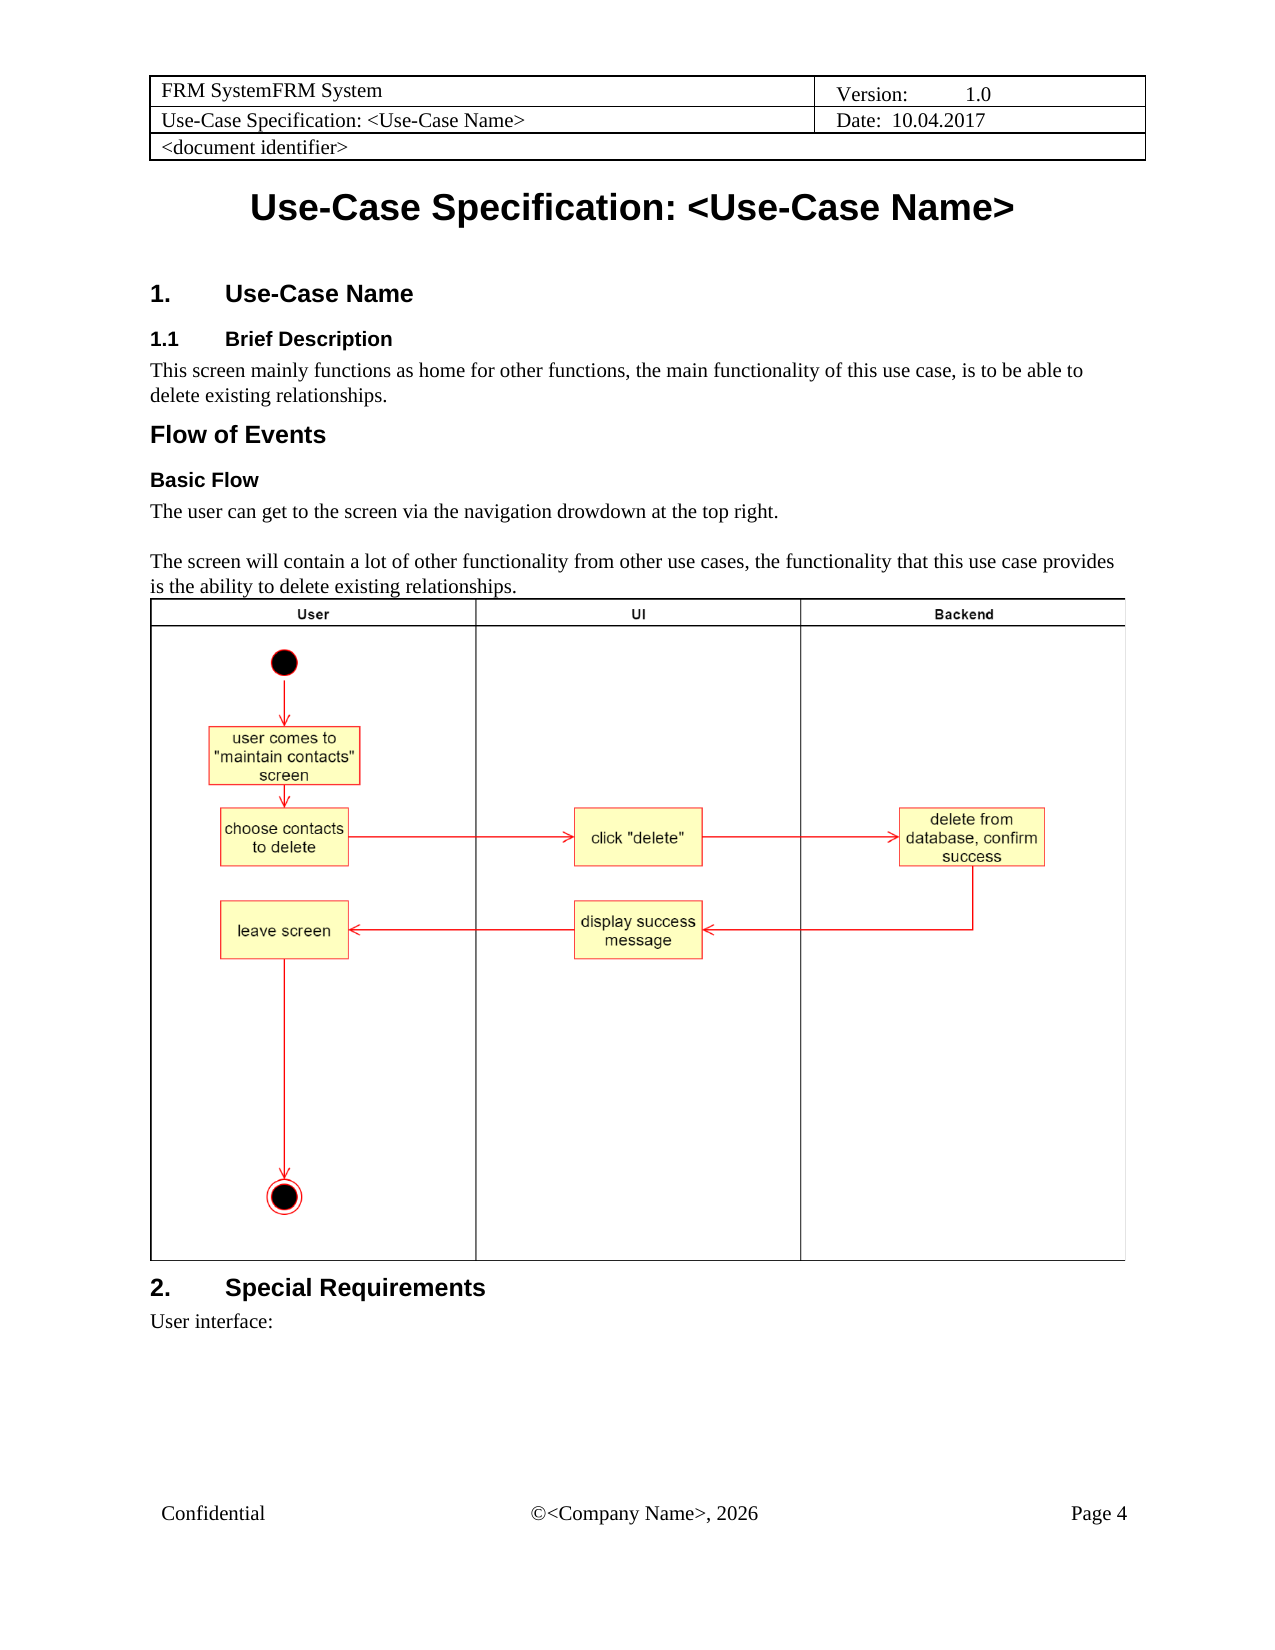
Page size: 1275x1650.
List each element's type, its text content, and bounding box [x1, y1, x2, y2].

subtitle Brief Description [150, 326, 1125, 351]
subtitle Flow of Events [150, 420, 1125, 448]
text The screen will contain a lot of other functionality from other use cases, the functionality that this use case provides is the ability to delete existing relationships. [150, 548, 1125, 598]
subtitle Use-Case Name [150, 278, 1125, 307]
text This screen mainly functions as home for other functions, the main functionality of this use case, is to be able to delete existing relationships. [150, 357, 1125, 407]
text The user can get to the screen via the navigation drowdown at the top right. [150, 498, 1125, 523]
subtitle Basic Flow [150, 467, 1125, 492]
text User interface: [150, 1308, 1125, 1333]
title Use-Case Specification: Maintain Contacts [150, 185, 1125, 228]
subtitle Special Requirements [150, 1273, 1125, 1302]
